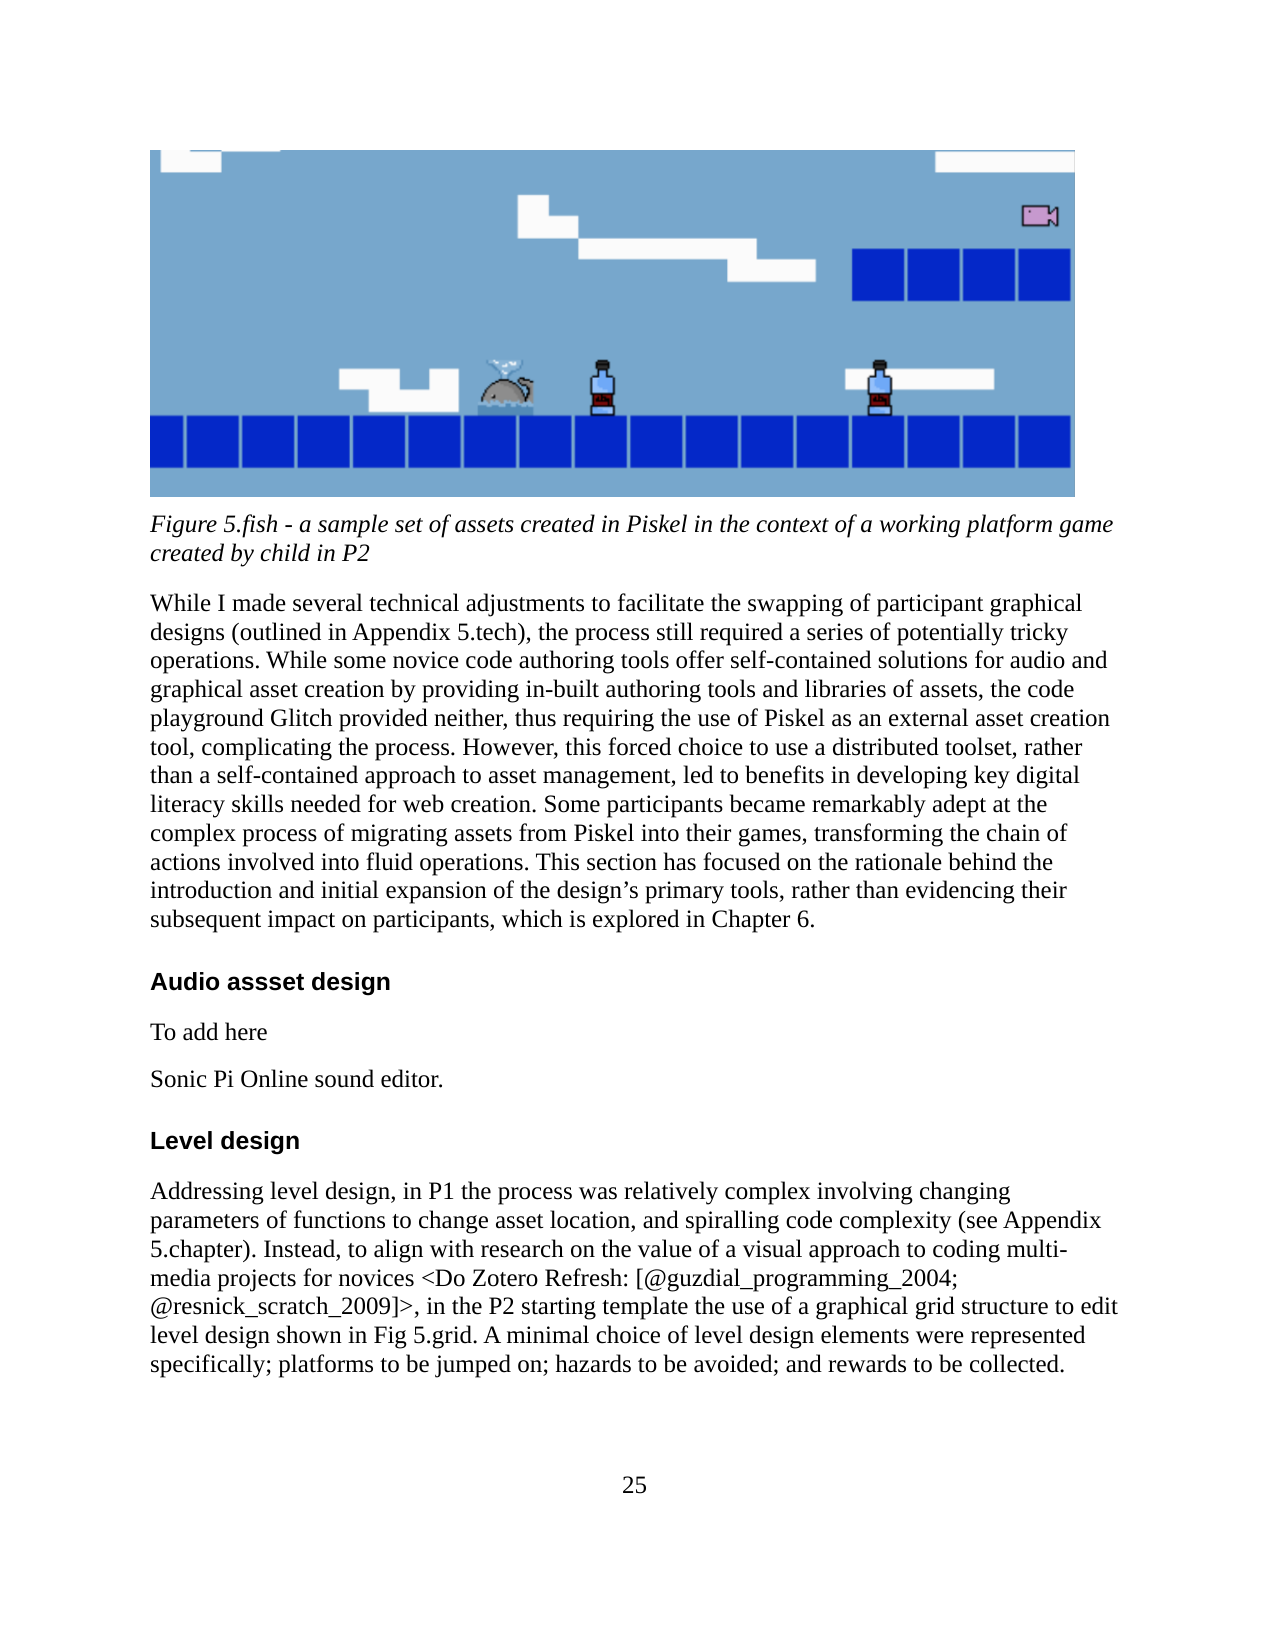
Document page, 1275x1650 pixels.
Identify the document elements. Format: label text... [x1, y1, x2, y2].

text Addressing level design, in P1 the process was relatively complex involving changing parameters of functions to change asset location, and spiralling code complexity (see Appendix 5.chapter). Instead, to align with research on the value of a visual approach to coding multi-media projects for novices <Do Zotero Refresh: [@guzdial_programming_2004; @resnick_scratch_2009]>, in the P2 starting template the use of a graphical grid structure to edit level design shown in Fig 5.grid. A minimal choice of level design elements were represented specifically; platforms to be jumped on; hazards to be avoided; and rewards to be collected. [150, 1176, 1125, 1378]
text While I made several technical adjustments to facilitate the swapping of participant graphical designs (outlined in Appendix 5.tech), the process still required a series of potentially tricky operations. While some novice code authoring tools offer self-contained solutions for audio and graphical asset creation by providing in-built authoring tools and libraries of assets, the code playground Glitch provided neither, thus requiring the use of Piskel as an external asset creation tool, complicating the process. However, this forced choice to use a distributed toolset, rather than a self-contained approach to asset management, led to benefits in developing key digital literacy skills needed for web creation. Some participants became remarkably adept at the complex process of migrating assets from Piskel into their games, transforming the chain of actions involved into fluid operations. This section has focused on the rationale behind the introduction and initial expansion of the design’s primary tools, rather than evidencing their subsequent impact on participants, which is explored in Chapter 6. [150, 588, 1125, 933]
subtitle Audio assset design [150, 967, 1125, 996]
subtitle Level design [150, 1126, 1125, 1155]
text To add here [150, 1017, 1125, 1046]
text Sonic Pi Online sound editor. [150, 1064, 1125, 1092]
picture [150, 150, 1077, 497]
text Figure 5.fish - a sample set of assets created in Piskel in the context of a working platform game created by child in P2 [150, 509, 1125, 567]
